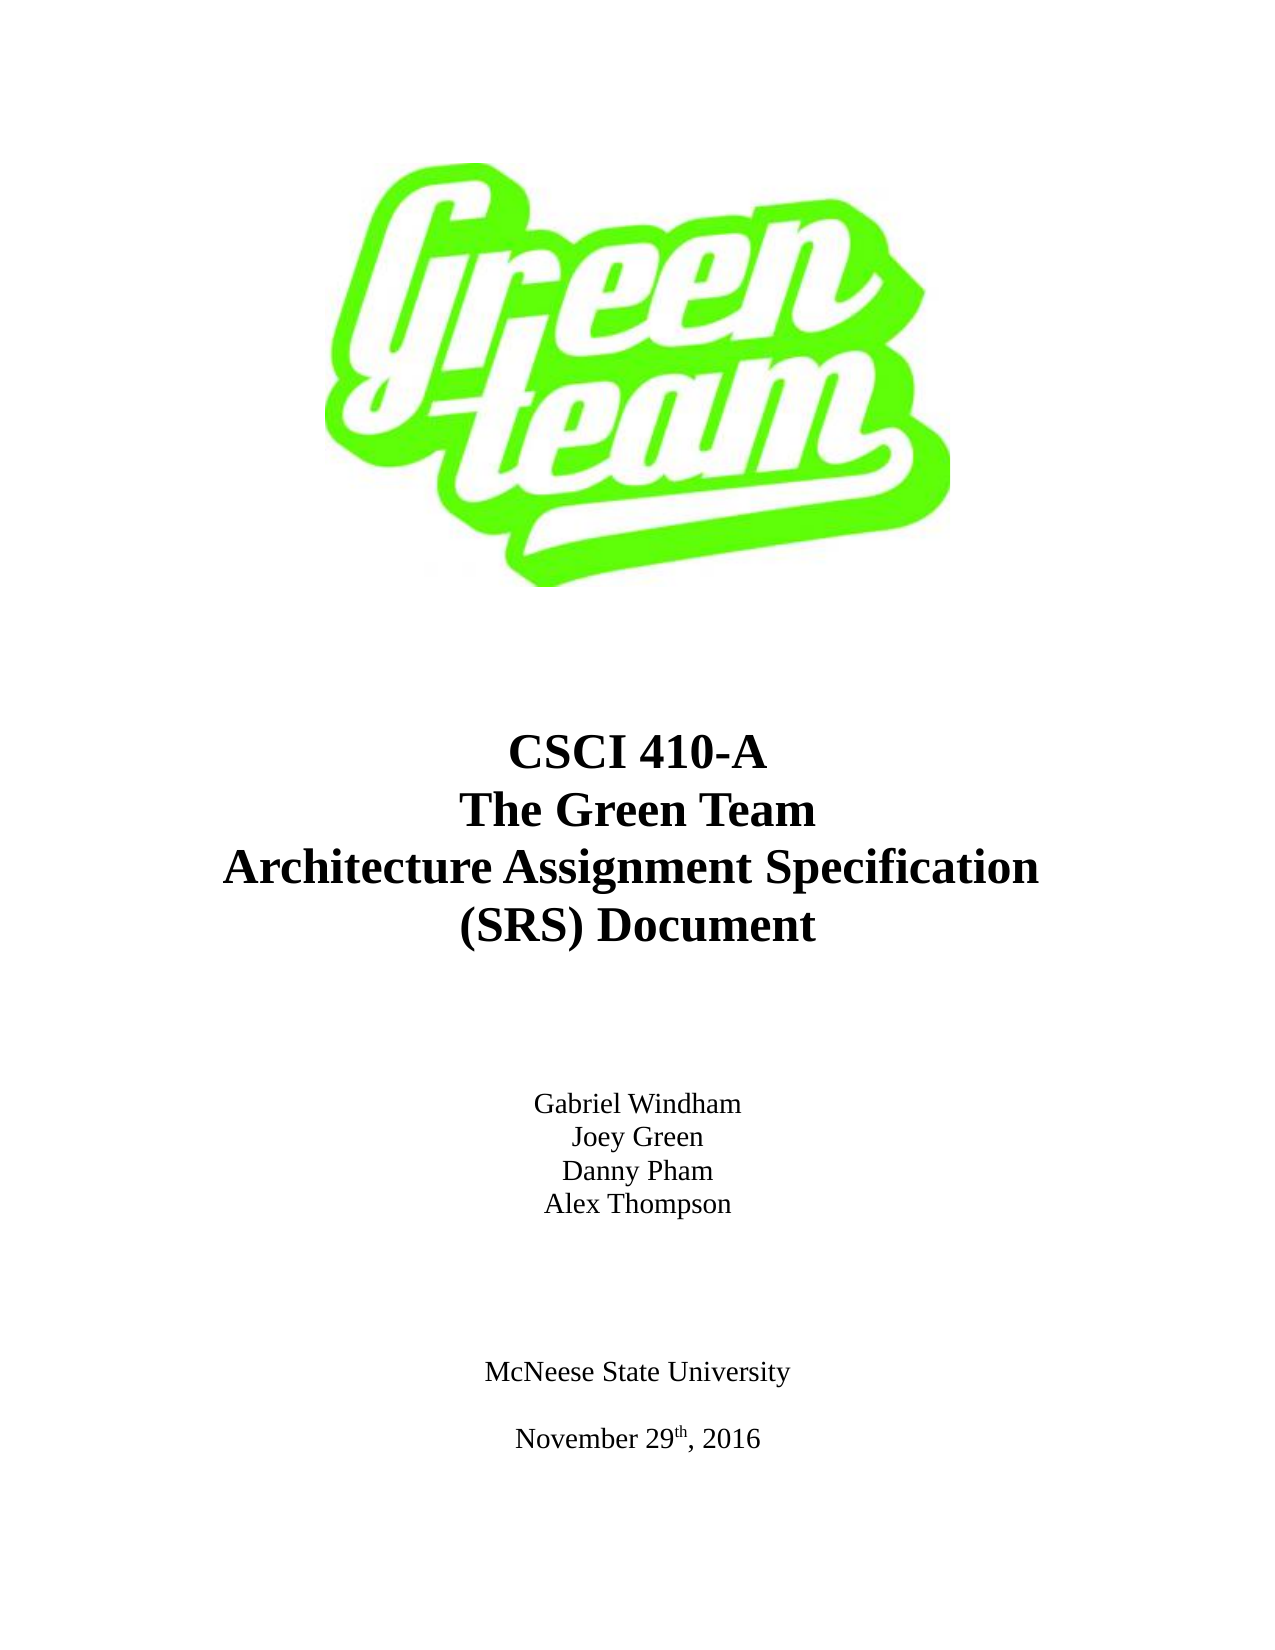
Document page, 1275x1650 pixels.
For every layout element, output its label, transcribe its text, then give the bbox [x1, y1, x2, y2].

text McNeese State University [118, 1354, 1157, 1388]
picture [325, 163, 951, 587]
text The Green Team [118, 779, 1157, 837]
text Gabriel Windham [118, 1086, 1157, 1119]
text (SRS) Document [118, 894, 1157, 952]
text Joey Green [118, 1119, 1157, 1153]
text Alex Thompson [118, 1187, 1157, 1220]
text Architecture Assignment Specification [118, 837, 1157, 894]
text CSCI 410-A [118, 722, 1157, 779]
text Danny Pham [118, 1153, 1157, 1187]
text November 29th, 2016 [118, 1421, 1157, 1455]
